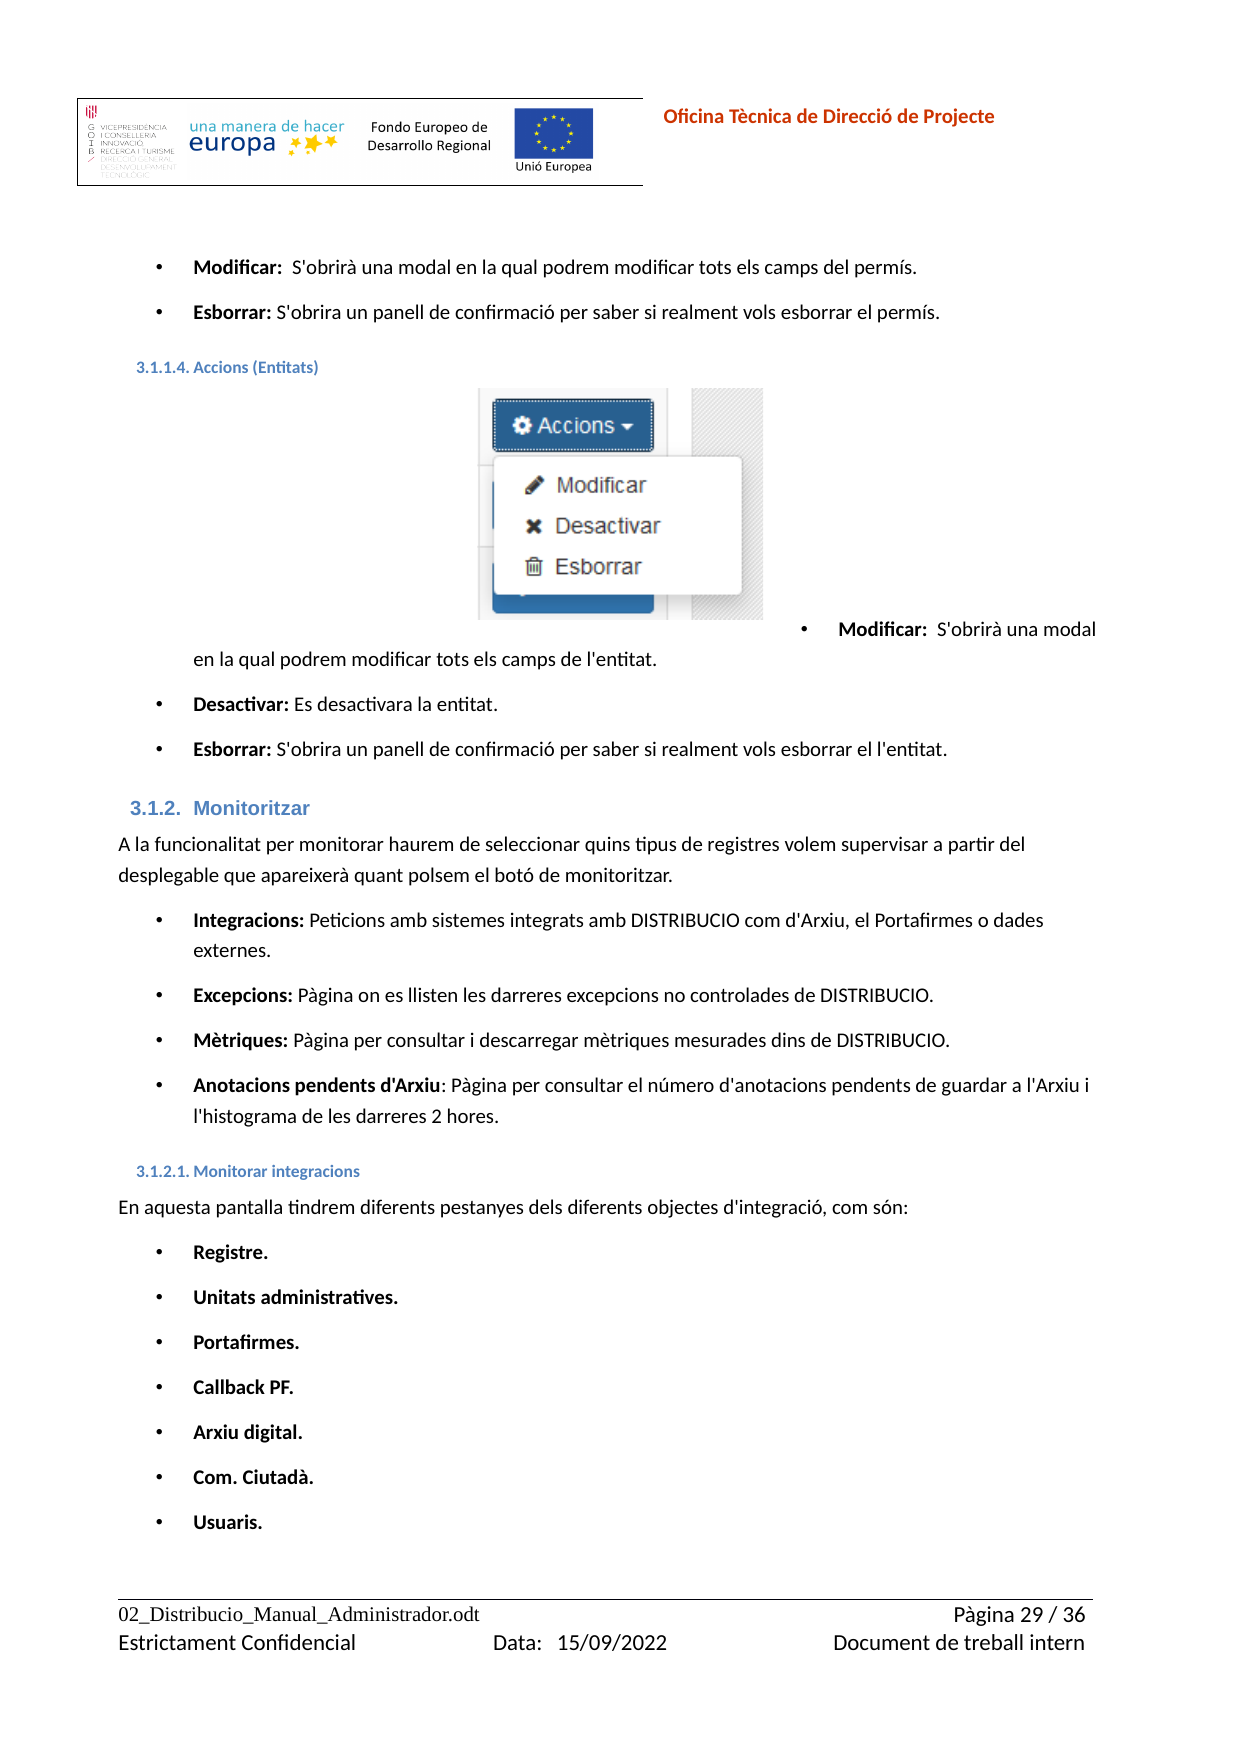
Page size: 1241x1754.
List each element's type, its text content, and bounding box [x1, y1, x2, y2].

text A la funcionalitat per monitorar haurem de seleccionar quins tipus de registres volem supervisar a partir del desplegable que apareixerà quant polsem el botó de monitoritzar. [118, 832, 1122, 887]
subtitle Monitoritzar [130, 796, 1122, 819]
picture [187, 103, 599, 180]
subtitle Monitorar integracions [136, 1160, 1122, 1182]
picture [477, 388, 764, 620]
list Modificar: S'obrirà una modal en la qual podrem modificar tots els camps de l'entitat. [156, 616, 1122, 672]
list Mètriques: Pàgina per consultar i descarregar mètriques mesurades dins de DISTRIBUCIO. [156, 1027, 1122, 1053]
picture [82, 103, 181, 180]
list Modificar: S'obrirà una modal en la qual podrem modificar tots els camps del permís. [156, 254, 1122, 280]
list Com. Ciutadà. [156, 1464, 1122, 1490]
text En aquesta pantalla tindrem diferents pestanyes dels diferents objectes d'integració, com són: [118, 1194, 1122, 1220]
list Desactivar: Es desactivara la entitat. [156, 691, 1122, 717]
list Arxiu digital. [156, 1419, 1122, 1445]
list Excepcions: Pàgina on es llisten les darreres excepcions no controlades de DISTRIBUCIO. [156, 982, 1122, 1008]
subtitle Accions (Entitats) [136, 357, 1122, 378]
list Anotacions pendents d'Arxiu: Pàgina per consultar el número d'anotacions pendents de guardar a l'Arxiu i l'histograma de les darreres 2 hores. [156, 1072, 1122, 1128]
list Registre. [156, 1239, 1122, 1265]
list Esborrar: S'obrira un panell de confirmació per saber si realment vols esborrar el l'entitat. [156, 736, 1122, 762]
list Callback PF. [156, 1374, 1122, 1400]
list Portafirmes. [156, 1329, 1122, 1355]
list Unitats administratives. [156, 1284, 1122, 1310]
list Usuaris. [156, 1509, 1122, 1535]
list Esborrar: S'obrira un panell de confirmació per saber si realment vols esborrar el permís. [156, 299, 1122, 325]
list Integracions: Peticions amb sistemes integrats amb DISTRIBUCIO com d'Arxiu, el Portafirmes o dades externes. [156, 907, 1122, 963]
